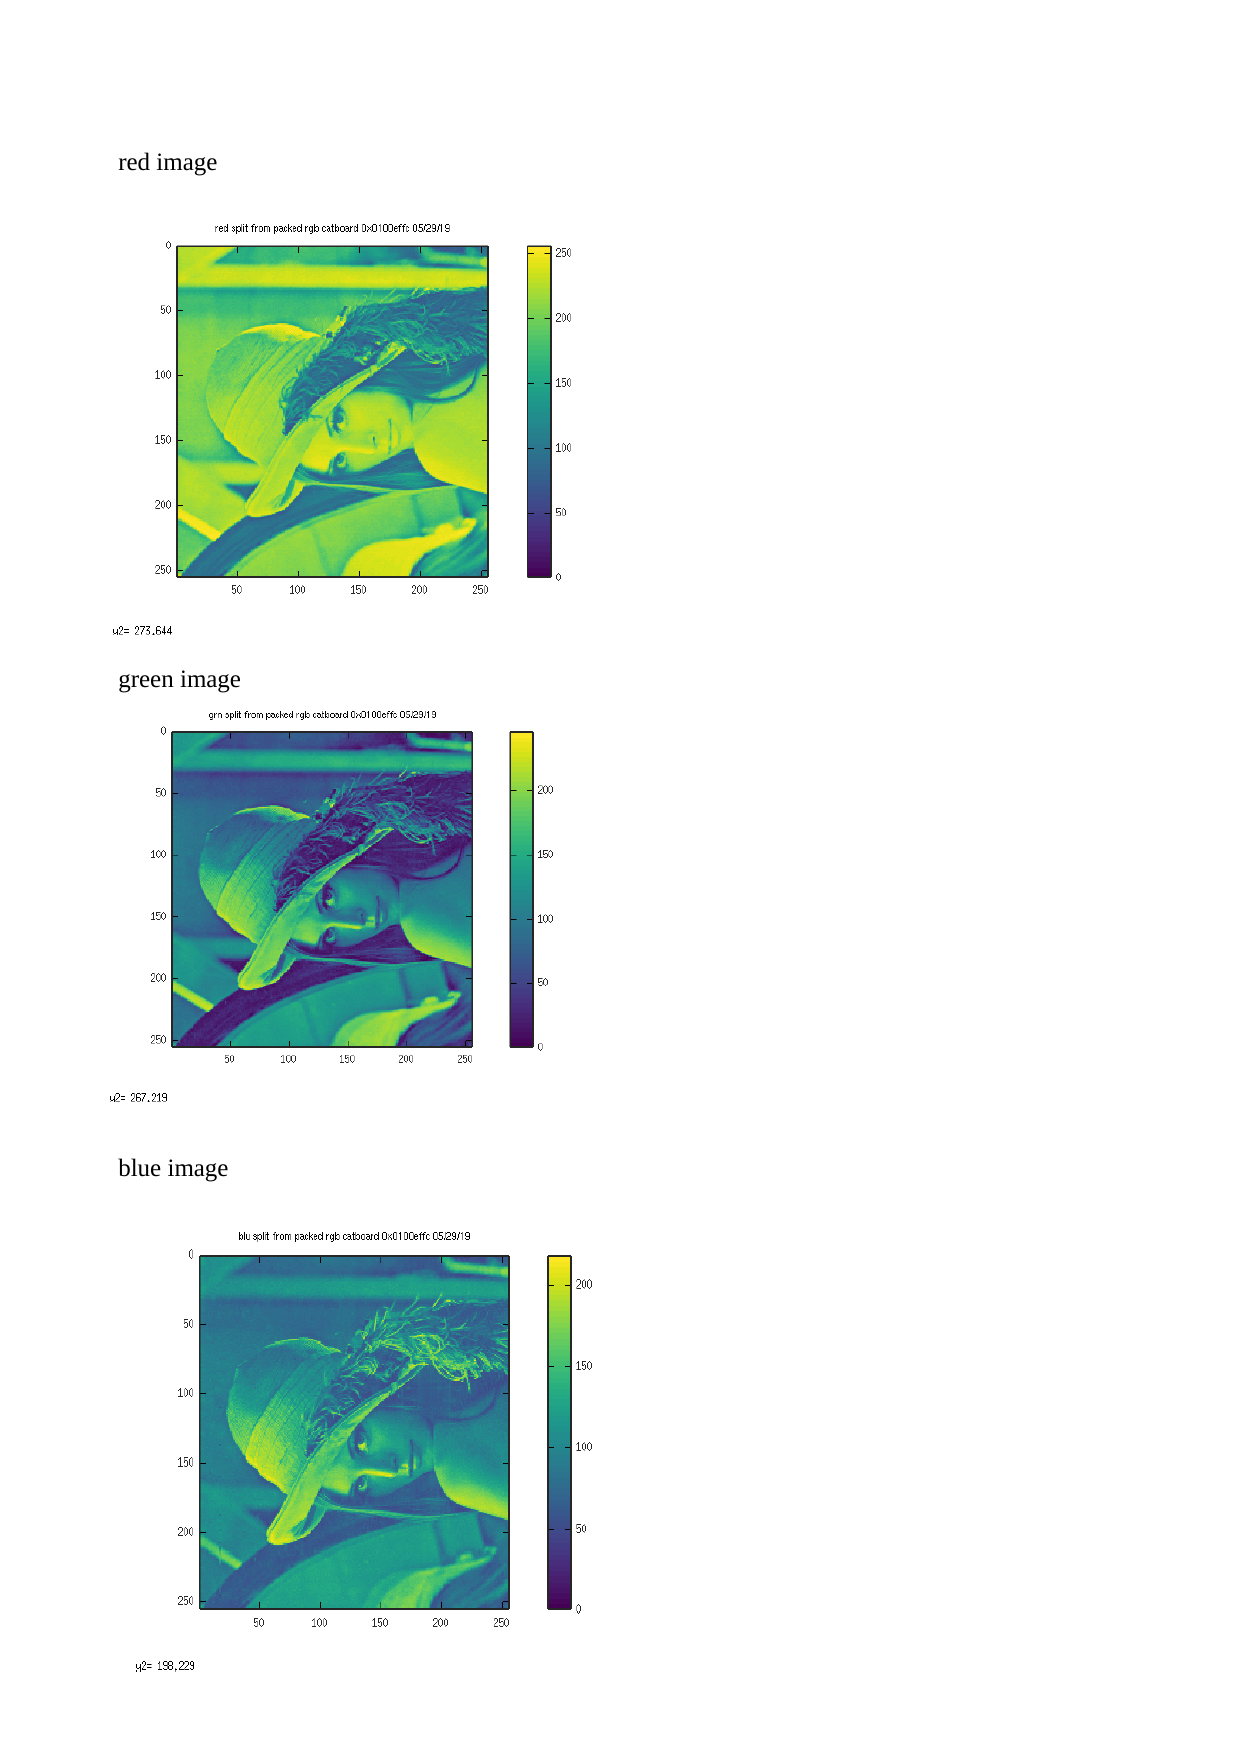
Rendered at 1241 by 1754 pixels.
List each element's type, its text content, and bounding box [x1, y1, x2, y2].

picture [135, 1224, 633, 1672]
text red image [118, 147, 1122, 176]
picture [112, 216, 614, 635]
picture [109, 704, 594, 1102]
text green image [118, 664, 1122, 693]
text blue image [118, 1153, 1122, 1182]
